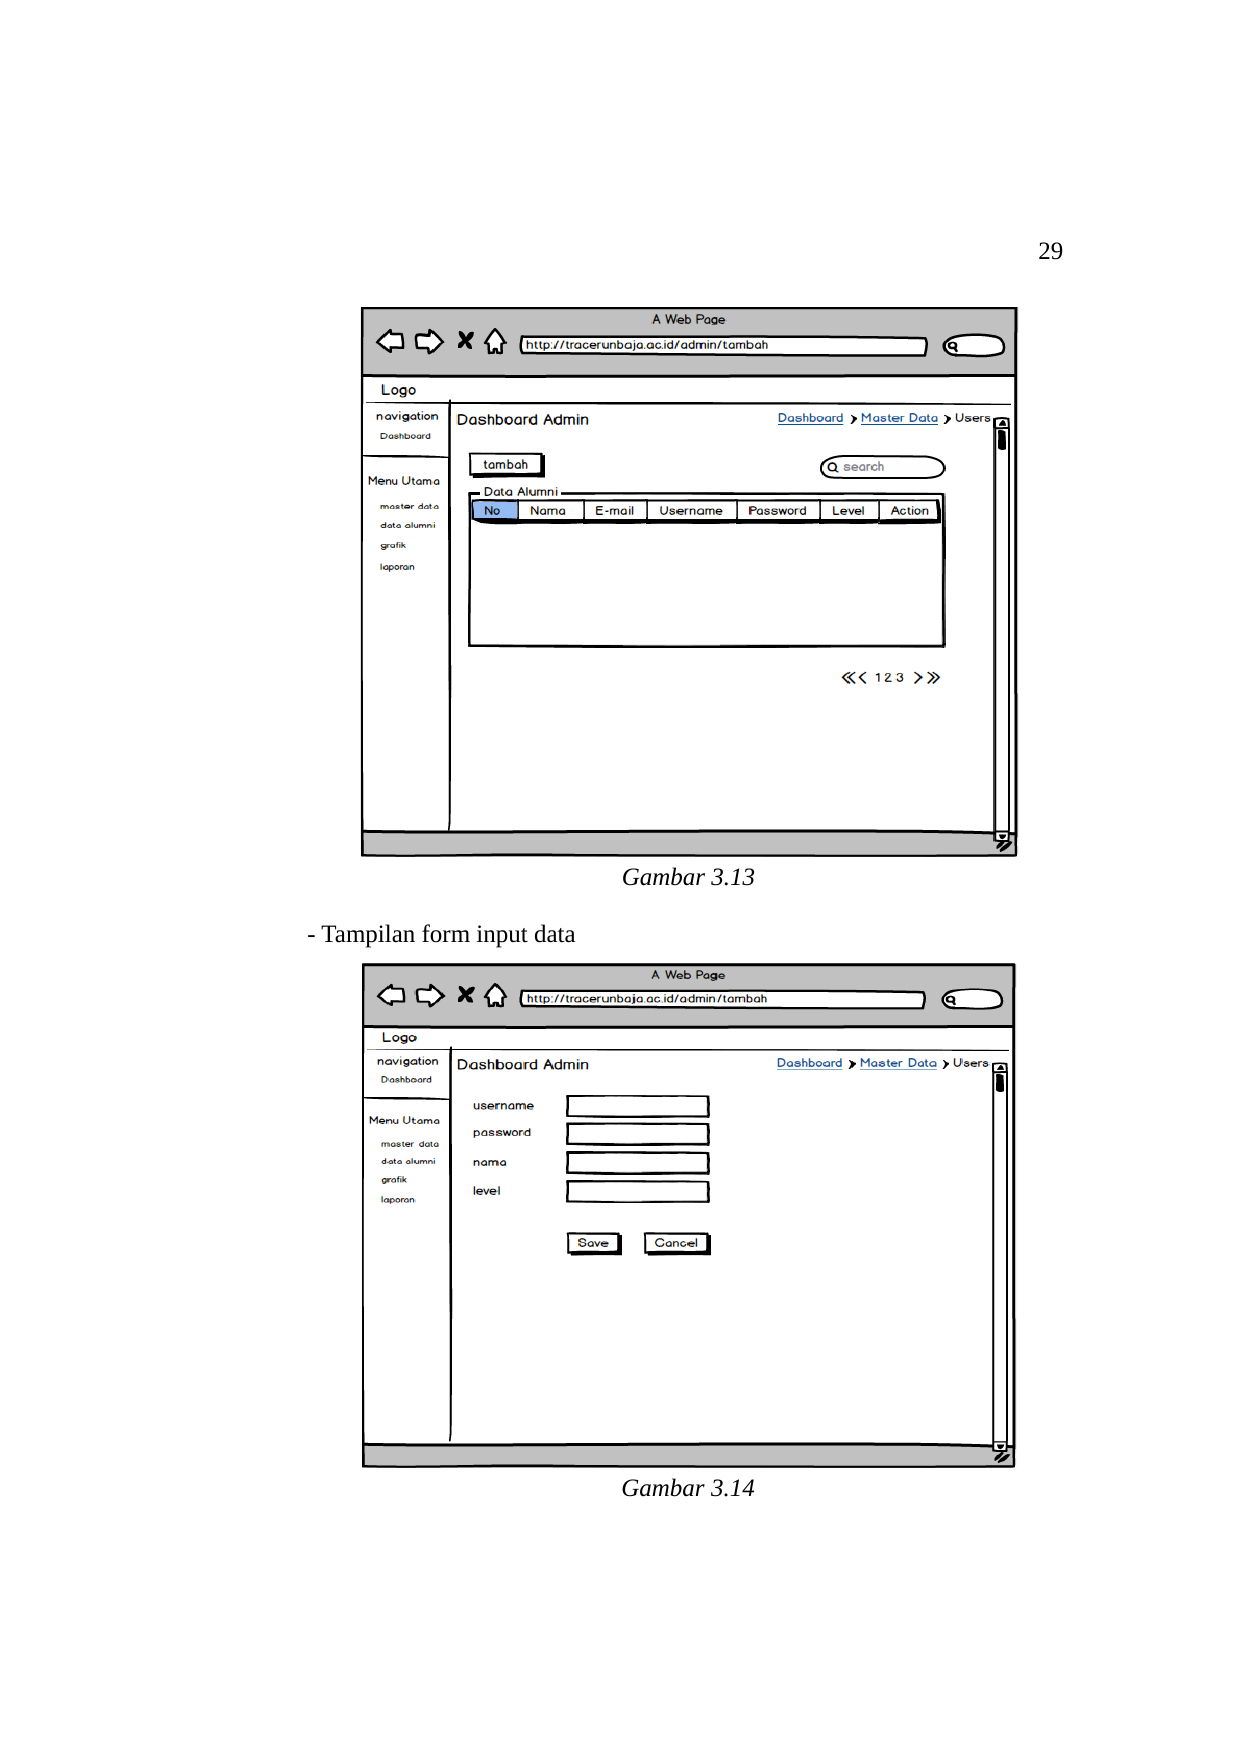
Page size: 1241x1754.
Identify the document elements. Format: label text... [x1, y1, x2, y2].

picture [360, 307, 1019, 857]
text Gambar 3.13 [361, 857, 1018, 891]
text - Tampilan form input data [307, 294, 1063, 948]
picture [362, 963, 1017, 1468]
text Gambar 3.14 [362, 1468, 1016, 1501]
